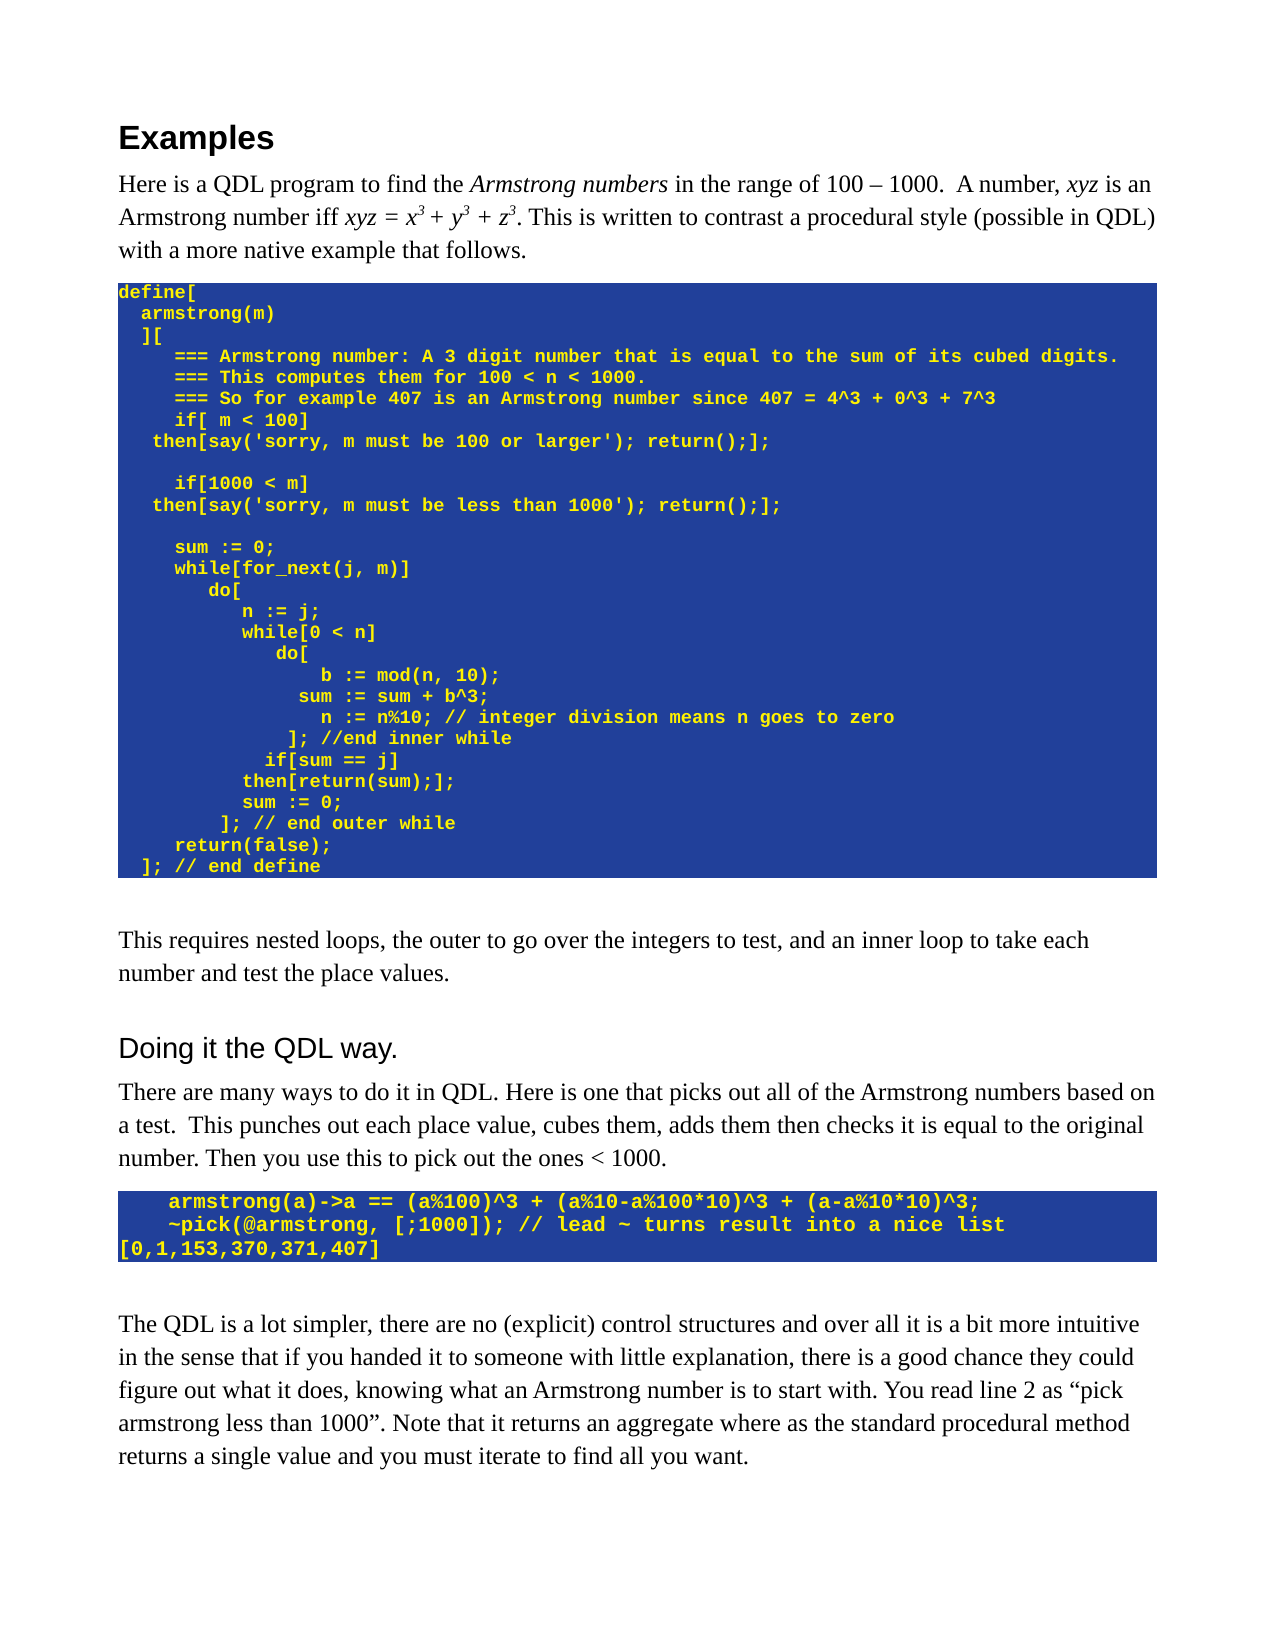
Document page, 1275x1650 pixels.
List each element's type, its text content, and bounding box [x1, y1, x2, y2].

text ][ [118, 325, 1157, 347]
text armstrong(a)->a == (a%100)^3 + (a%10-a%100*10)^3 + (a-a%10*10)^3; [118, 1191, 1157, 1214]
text then[say('sorry, m must be 100 or larger'); return();]; [118, 432, 1157, 453]
text if[sum == j] [118, 750, 1157, 772]
text ]; //end inner while [118, 729, 1157, 750]
subtitle Examples [118, 118, 1157, 157]
text === This computes them for 100 < n < 1000. [118, 368, 1157, 389]
text do[ [118, 644, 1157, 665]
text b := mod(n, 10); [118, 665, 1157, 687]
text then[return(sum);]; [118, 772, 1157, 793]
text === Armstrong number: A 3 digit number that is equal to the sum of its cubed digits. [118, 347, 1157, 368]
text sum := sum + b^3; [118, 687, 1157, 708]
text ]; // end define [118, 857, 1157, 878]
text sum := 0; [118, 538, 1157, 559]
text return(false); [118, 835, 1157, 857]
text There are many ways to do it in QDL. Here is one that picks out all of the Armstrong numbers based on a test. This punches out each place value, cubes them, adds them then checks it is equal to the original number. Then you use this to pick out the ones < 1000. [118, 1077, 1157, 1172]
text define[ [118, 283, 1157, 304]
text ~pick(@armstrong, [;1000]); // lead ~ turns result into a nice list [118, 1214, 1157, 1238]
text This requires nested loops, the outer to go over the integers to test, and an inner loop to take each number and test the place values. [118, 926, 1157, 987]
text The QDL is a lot simpler, there are no (explicit) control structures and over all it is a bit more intuitive in the sense that if you handed it to someone with little explanation, there is a good chance they could figure out what it does, knowing what an Armstrong number is to start with. You read line 2 as “pick armstrong less than 1000”. Note that it returns an aggregate where as the standard procedural method returns a single value and you must iterate to find all you want. [118, 1309, 1157, 1470]
text === So for example 407 is an Armstrong number since 407 = 4^3 + 0^3 + 7^3 [118, 389, 1157, 410]
text Here is a QDL program to find the Armstrong numbers in the range of 100 – 1000. A number, xyz is an Armstrong number iff xyz = x3 + y3 + z3. This is written to contrast a procedural style (possible in QDL) with a more native example that follows. [118, 169, 1157, 264]
text if[ m < 100] [118, 410, 1157, 432]
text [0,1,153,370,371,407] [118, 1238, 1157, 1262]
text n := n%10; // integer division means n goes to zero [118, 708, 1157, 729]
text ]; // end outer while [118, 814, 1157, 835]
text do[ [118, 580, 1157, 602]
text while[for_next(j, m)] [118, 559, 1157, 580]
text armstrong(m) [118, 304, 1157, 325]
text then[say('sorry, m must be less than 1000'); return();]; [118, 495, 1157, 517]
text if[1000 < m] [118, 474, 1157, 495]
text sum := 0; [118, 793, 1157, 814]
text n := j; [118, 602, 1157, 623]
subtitle Doing it the QDL way. [118, 1031, 1157, 1065]
text while[0 < n] [118, 623, 1157, 644]
